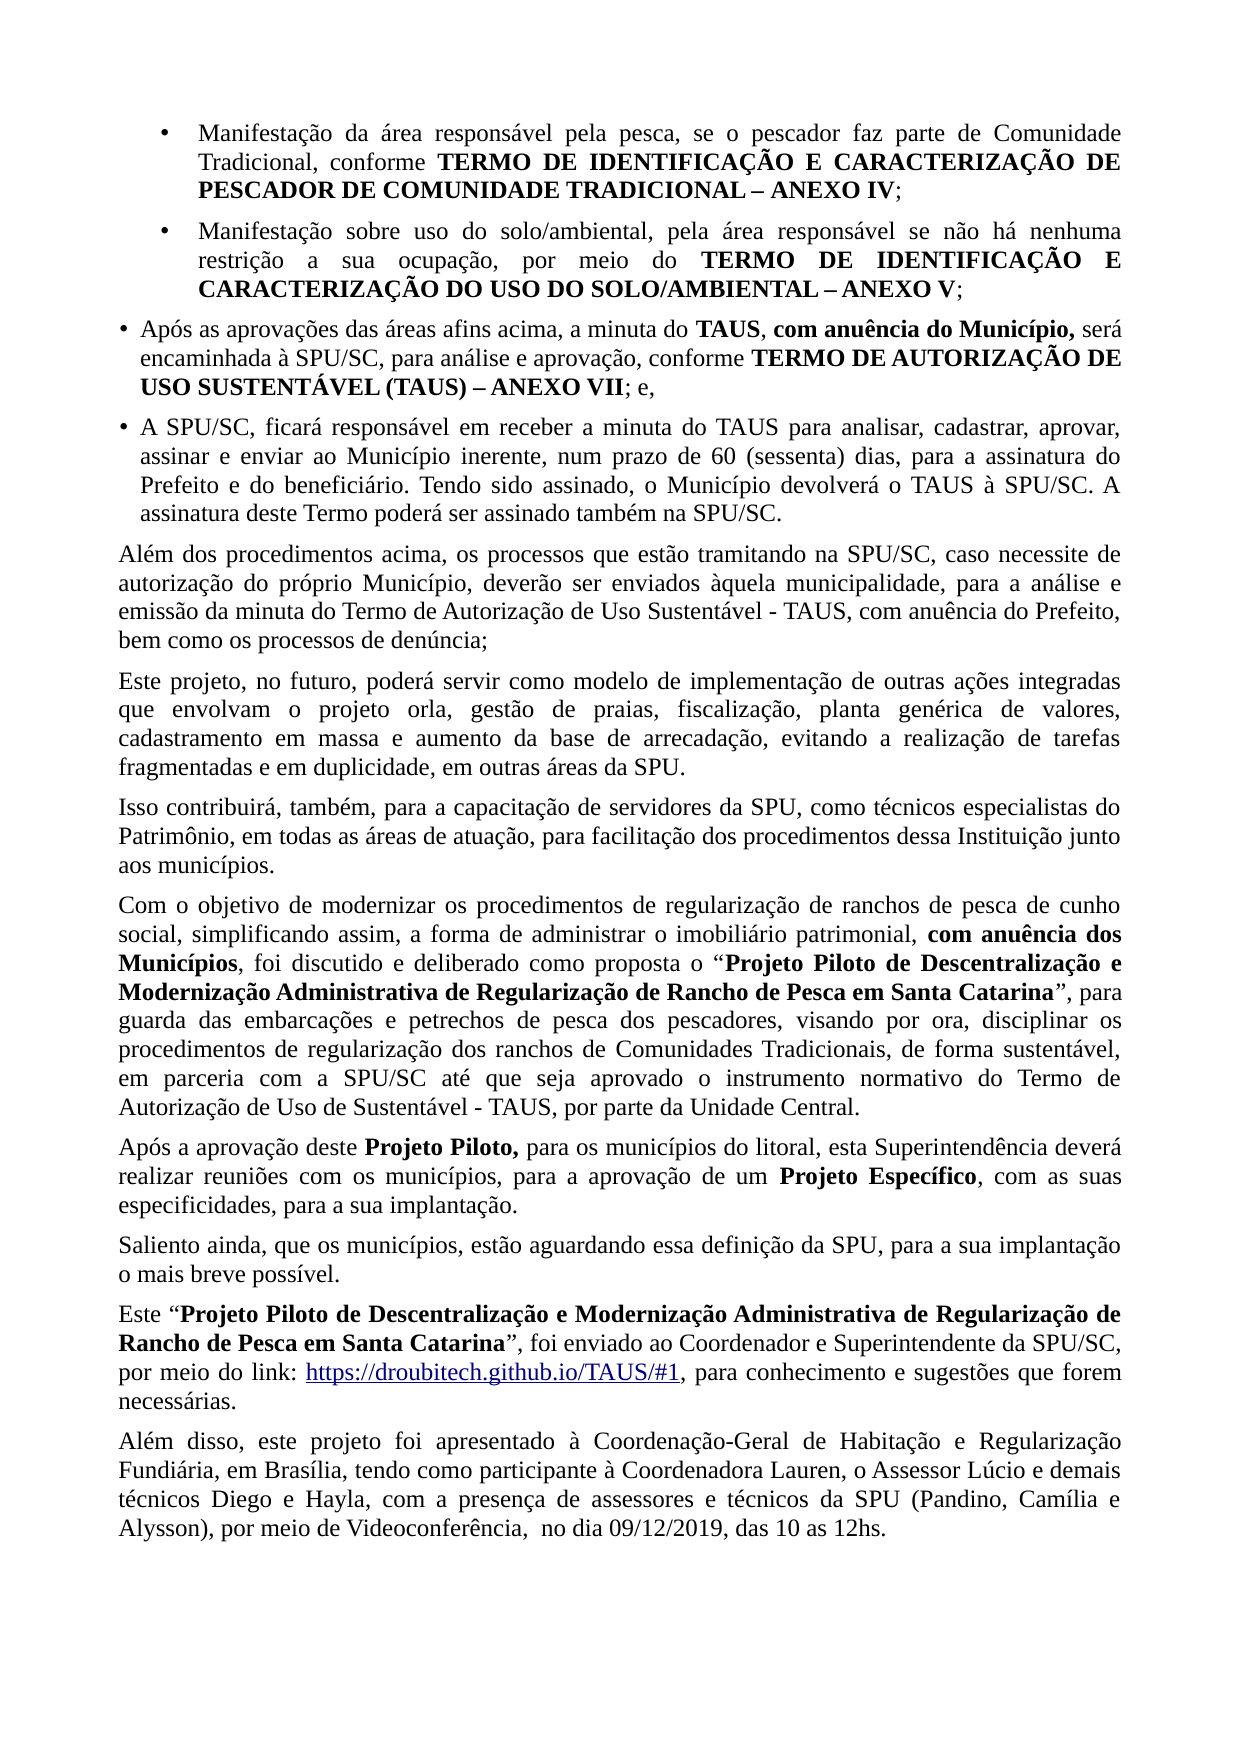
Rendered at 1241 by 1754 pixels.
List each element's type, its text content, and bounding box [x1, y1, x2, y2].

list A SPU/SC, ficará responsável em receber a minuta do TAUS para analisar, cadastrar, aprovar, assinar e enviar ao Município inerente, num prazo de 60 (sessenta) dias, para a assinatura do Prefeito e do beneficiário. Tendo sido assinado, o Município devolverá o TAUS à SPU/SC. A assinatura deste Termo poderá ser assinado também na SPU/SC. [119, 412, 1122, 527]
list Com o objetivo de modernizar os procedimentos de regularização de ranchos de pesca de cunho social, simplificando assim, a forma de administrar o imobiliário patrimonial, com anuência dos Municípios, foi discutido e deliberado como proposta o “Projeto Piloto de Descentralização e Modernização Administrativa de Regularização de Rancho de Pesca em Santa Catarina”, para guarda das embarcações e petrechos de pesca dos pescadores, visando por ora, disciplinar os procedimentos de regularização dos ranchos de Comunidades Tradicionais, de forma sustentável, em parceria com a SPU/SC até que seja aprovado o instrumento normativo do Termo de Autorização de Uso de Sustentável - TAUS, por parte da Unidade Central. [118, 891, 1122, 1121]
text Além disso, este projeto foi apresentado à Coordenação-Geral de Habitação e Regularização Fundiária, em Brasília, tendo como participante à Coordenadora Lauren, o Assessor Lúcio e demais técnicos Diego e Hayla, com a presença de assessores e técnicos da SPU (Pandino, Camília e Alysson), por meio de Videoconferência, no dia 09/12/2019, das 10 as 12hs. [118, 1426, 1122, 1541]
list Além dos procedimentos acima, os processos que estão tramitando na SPU/SC, caso necessite de autorização do próprio Município, deverão ser enviados àquela municipalidade, para a análise e emissão da minuta do Termo de Autorização de Uso Sustentável - TAUS, com anuência do Prefeito, bem como os processos de denúncia; [118, 539, 1122, 654]
text Este “Projeto Piloto de Descentralização e Modernização Administrativa de Regularização de Rancho de Pesca em Santa Catarina”, foi enviado ao Coordenador e Superintendente da SPU/SC, por meio do link: https://droubitech.github.io/TAUS/#1, para conhecimento e sugestões que forem necessárias. [118, 1299, 1122, 1414]
list Saliento ainda, que os municípios, estão aguardando essa definição da SPU, para a sua implantação o mais breve possível. [118, 1230, 1122, 1288]
list Este projeto, no futuro, poderá servir como modelo de implementação de outras ações integradas que envolvam o projeto orla, gestão de praias, fiscalização, planta genérica de valores, cadastramento em massa e aumento da base de arrecadação, evitando a realização de tarefas fragmentadas e em duplicidade, em outras áreas da SPU. [118, 666, 1122, 781]
list Isso contribuirá, também, para a capacitação de servidores da SPU, como técnicos especialistas do Patrimônio, em todas as áreas de atuação, para facilitação dos procedimentos dessa Instituição junto aos municípios. [118, 792, 1122, 879]
list Após a aprovação deste Projeto Piloto, para os municípios do litoral, esta Superintendência deverá realizar reuniões com os municípios, para a aprovação de um Projeto Específico, com as suas especificidades, para a sua implantação. [118, 1132, 1122, 1218]
list Após as aprovações das áreas afins acima, a minuta do TAUS, com anuência do Município, será encaminhada à SPU/SC, para análise e aprovação, conforme TERMO DE AUTORIZAÇÃO DE USO SUSTENTÁVEL (TAUS) – ANEXO VII; e, [119, 314, 1122, 400]
list Manifestação da área responsável pela pesca, se o pescador faz parte de Comunidade Tradicional, conforme TERMO DE IDENTIFICAÇÃO E CARACTERIZAÇÃO DE PESCADOR DE COMUNIDADE TRADICIONAL – ANEXO IV; [160, 118, 1122, 204]
list Manifestação sobre uso do solo/ambiental, pela área responsável se não há nenhuma restrição a sua ocupação, por meio do TERMO DE IDENTIFICAÇÃO E CARACTERIZAÇÃO DO USO DO SOLO/AMBIENTAL – ANEXO V; [160, 216, 1122, 302]
